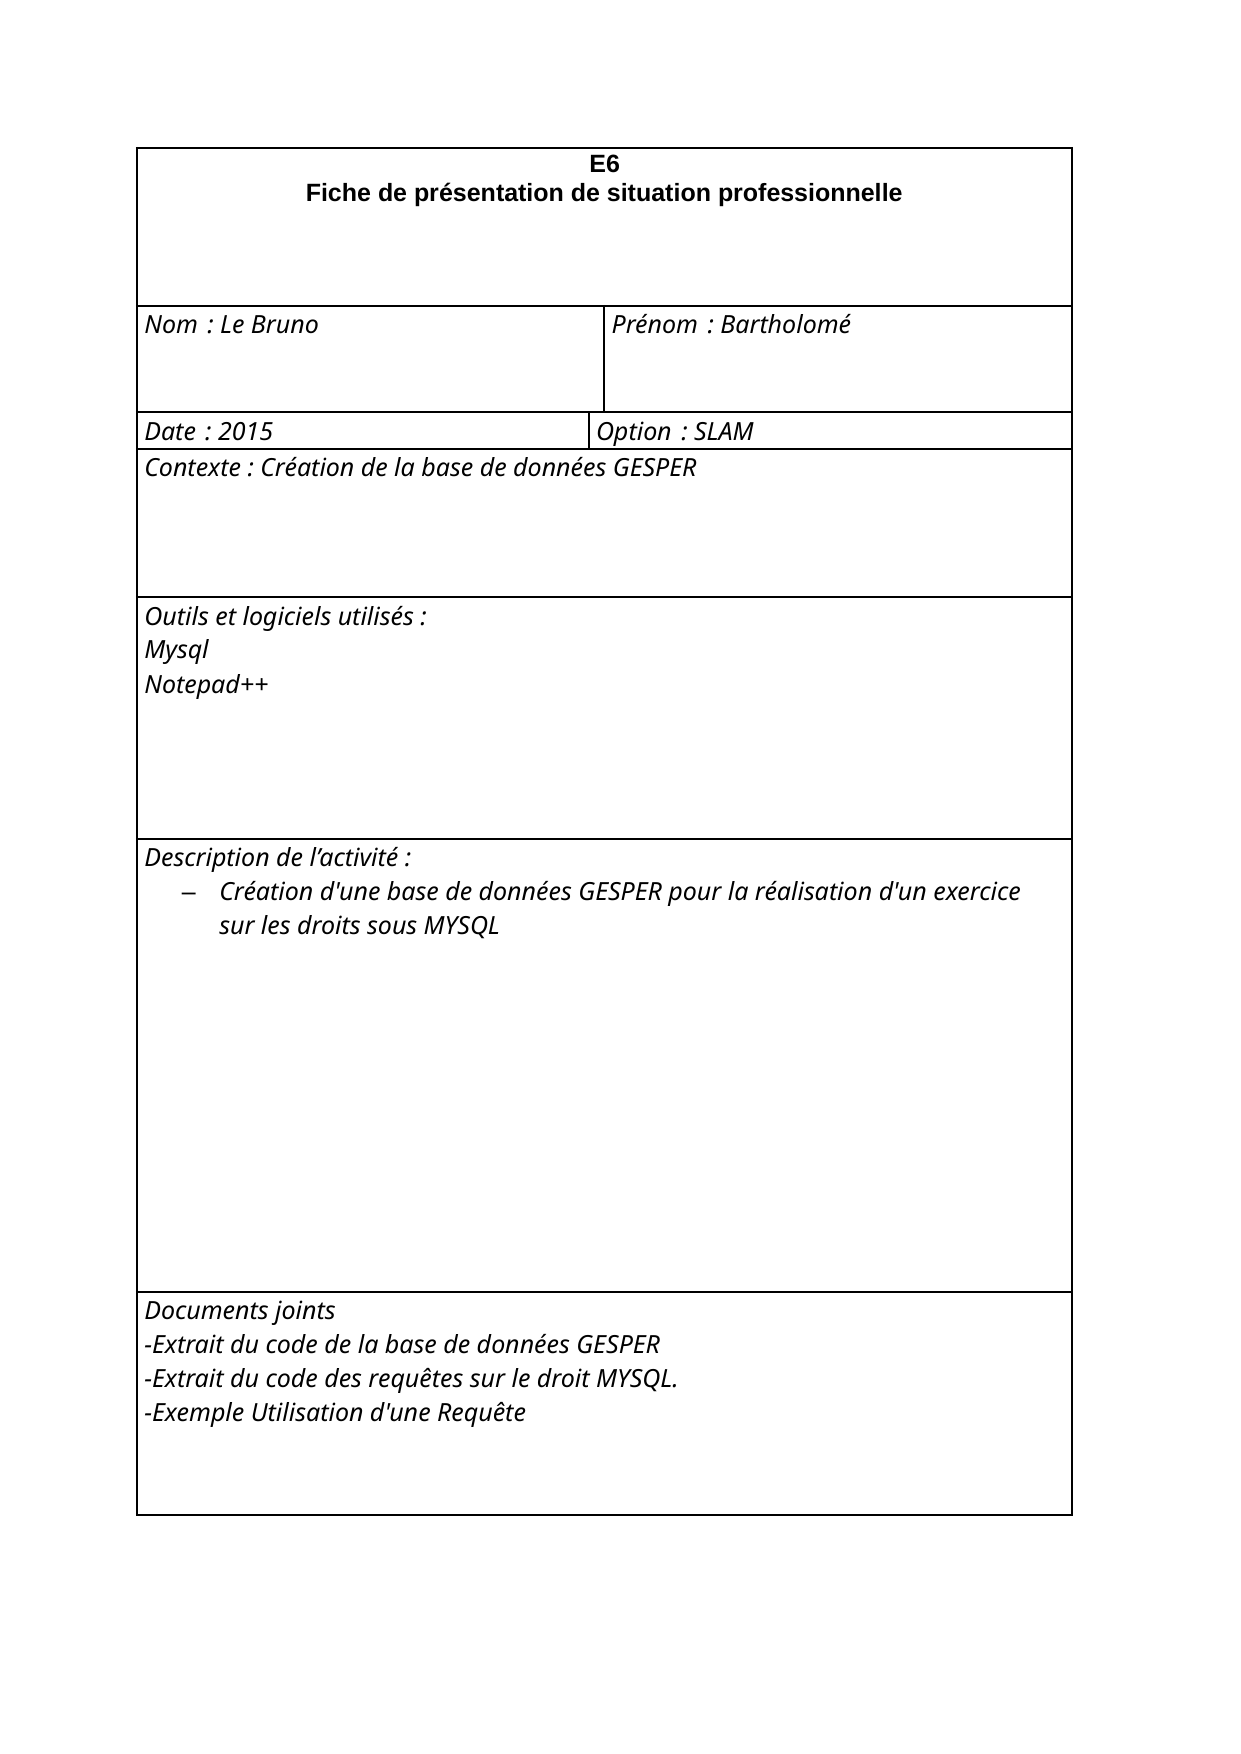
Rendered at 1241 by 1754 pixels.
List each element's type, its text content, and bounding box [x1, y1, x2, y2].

table_cell Option : SLAM [590, 413, 1071, 447]
table_cell Nom : Le Bruno [138, 307, 603, 411]
table_cell Documents joints -Extrait du code de la base de données GESPER -Extrait du code des requêtes sur le droit MYSQL. -Exemple Utilisation d'une Requête [138, 1293, 1071, 1513]
table_cell Date : 2015 [138, 413, 588, 447]
table_cell Description de l’activité : Création d'une base de données GESPER pour la réalisation d'un exercice sur les droits sous MYSQL [138, 840, 1071, 1291]
table_header E6 Fiche de présentation de situation professionnelle [138, 149, 1071, 305]
table_cell Contexte : Création de la base de données GESPER [138, 450, 1071, 596]
table_cell Outils et logiciels utilisés : Mysql Notepad++ [138, 598, 1071, 838]
table_cell Prénom : Bartholomé [605, 307, 1071, 411]
